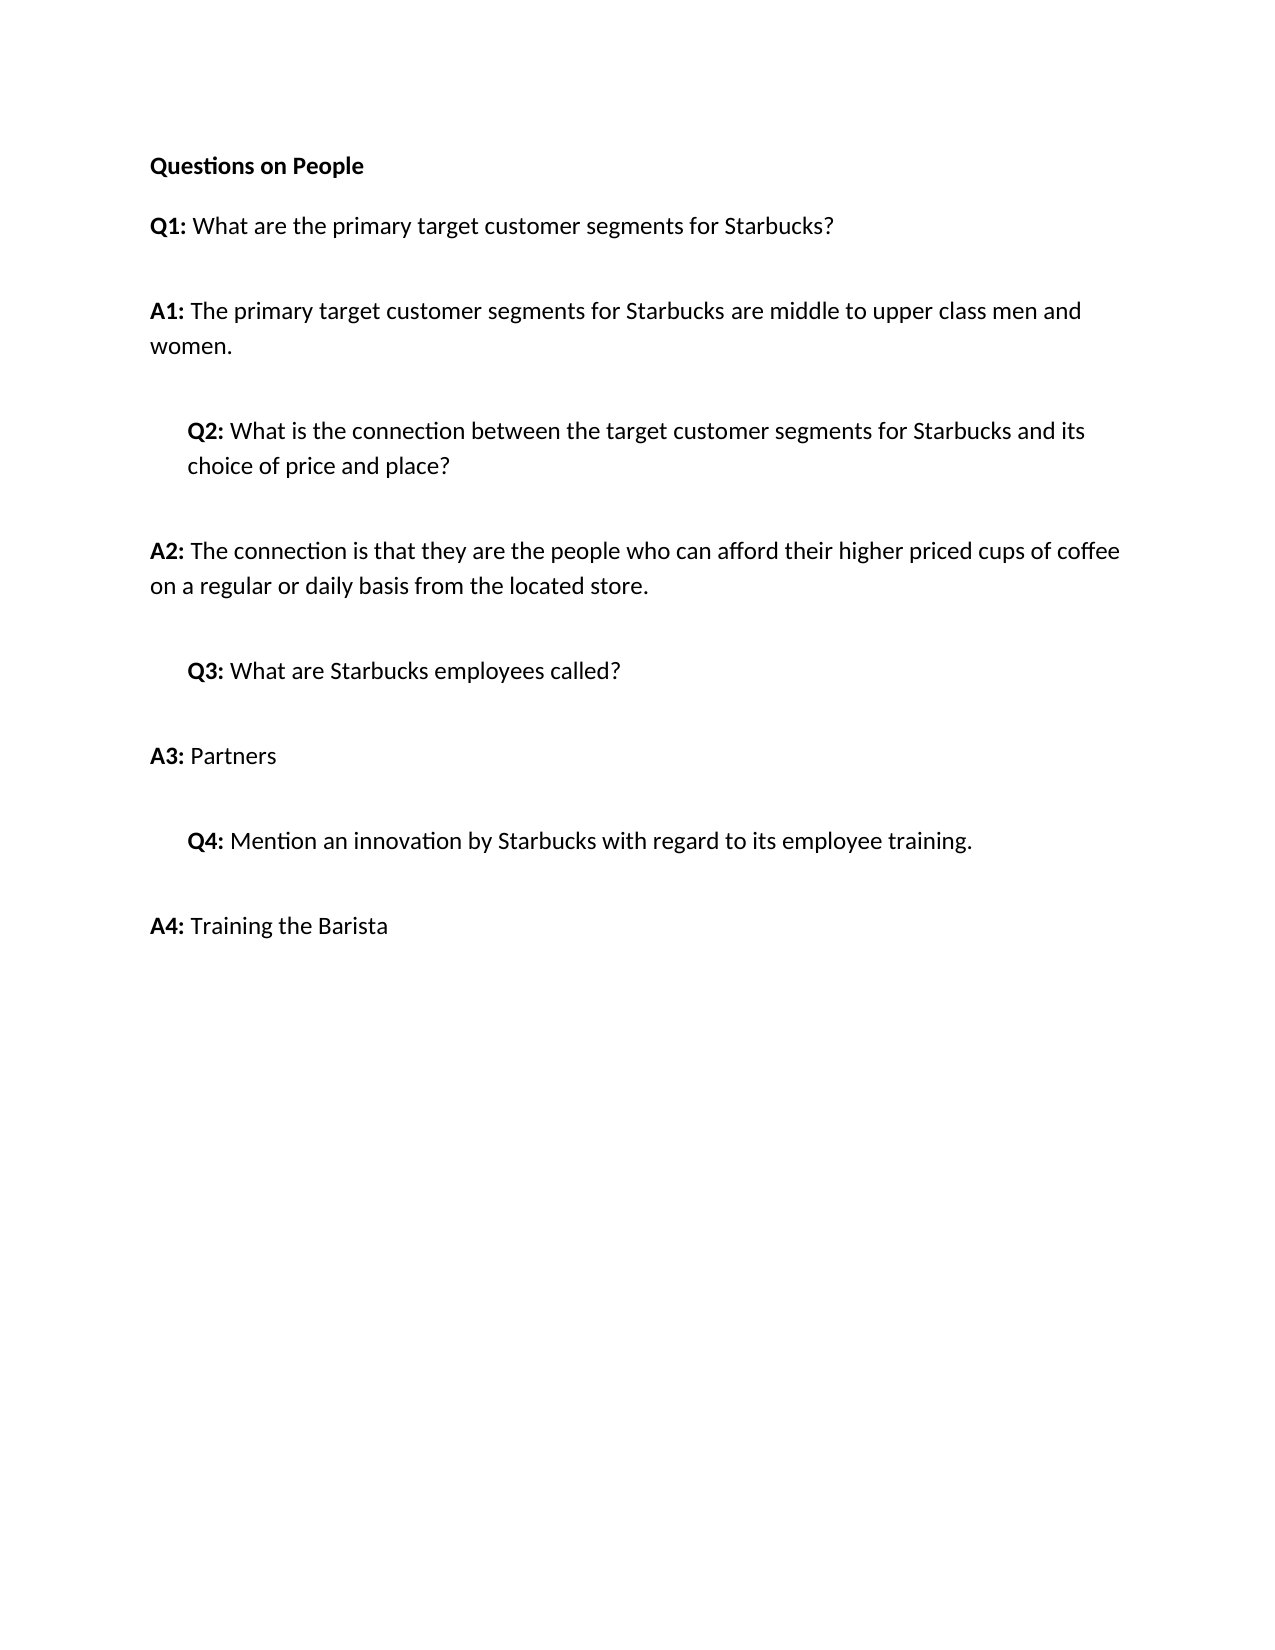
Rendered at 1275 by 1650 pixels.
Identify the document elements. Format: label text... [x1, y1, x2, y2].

text Q1: What are the primary target customer segments for Starbucks? [150, 210, 1125, 241]
text Questions on People [150, 150, 1125, 181]
text Q3: What are Starbucks employees called? [187, 655, 1125, 686]
text A3: Partners [150, 740, 1125, 771]
text Q2: What is the connection between the target customer segments for Starbucks and its choice of price and place? [187, 415, 1125, 481]
text A2: The connection is that they are the people who can afford their higher priced cups of coffee on a regular or daily basis from the located store. [150, 535, 1125, 601]
text Q4: Mention an innovation by Starbucks with regard to its employee training. [187, 825, 1125, 856]
text A1: The primary target customer segments for Starbucks are middle to upper class men and women. [150, 295, 1125, 361]
text A4: Training the Barista [150, 910, 1125, 941]
